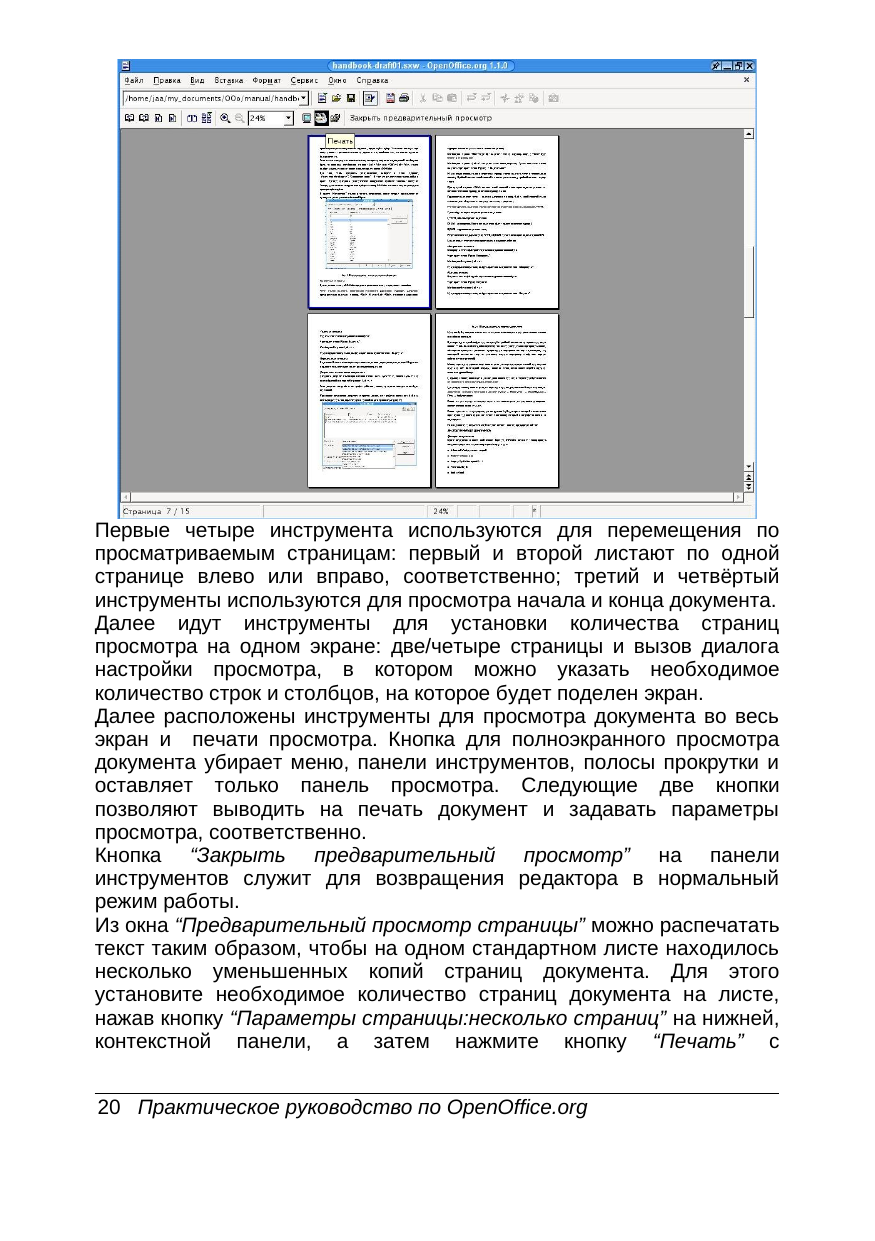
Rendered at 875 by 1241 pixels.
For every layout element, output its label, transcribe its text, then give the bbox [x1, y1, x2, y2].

text Первые четыре инструмента используются для перемещения по просматриваемым страницам: первый и второй листают по одной странице влево или вправо, соответственно; третий и четвёртый инструменты используются для просмотра начала и конца документа. [94, 59, 779, 611]
text Из окна “Предварительный просмотр страницы” можно распечатать текст таким образом, чтобы на одном стандартном листе находилось несколько уменьшенных копий страниц документа. Для этого установите необходимое количество страниц документа на листе, нажав кнопку “Параметры страницы:несколько страниц” на нижней, контекстной панели, а затем нажмите кнопку “Печать” с [94, 913, 779, 1053]
text Далее идут инструменты для установки количества страниц просмотра на одном экране: две/четыре страницы и вызов диалога настройки просмотра, в котором можно указать необходимое количество строк и столбцов, на которое будет поделен экран. [94, 611, 779, 704]
picture [117, 59, 757, 519]
text Кнопка “Закрыть предварительный просмотр” на панели инструментов служит для возвращения редактора в нормальный режим работы. [94, 844, 779, 913]
text Далее расположены инструменты для просмотра документа во весь экран и печати просмотра. Кнопка для полноэкранного просмотра документа убирает меню, панели инструментов, полосы прокрутки и оставляет только панель просмотра. Следующие две кнопки позволяют выводить на печать документ и задавать параметры просмотра, соответственно. [94, 704, 779, 844]
